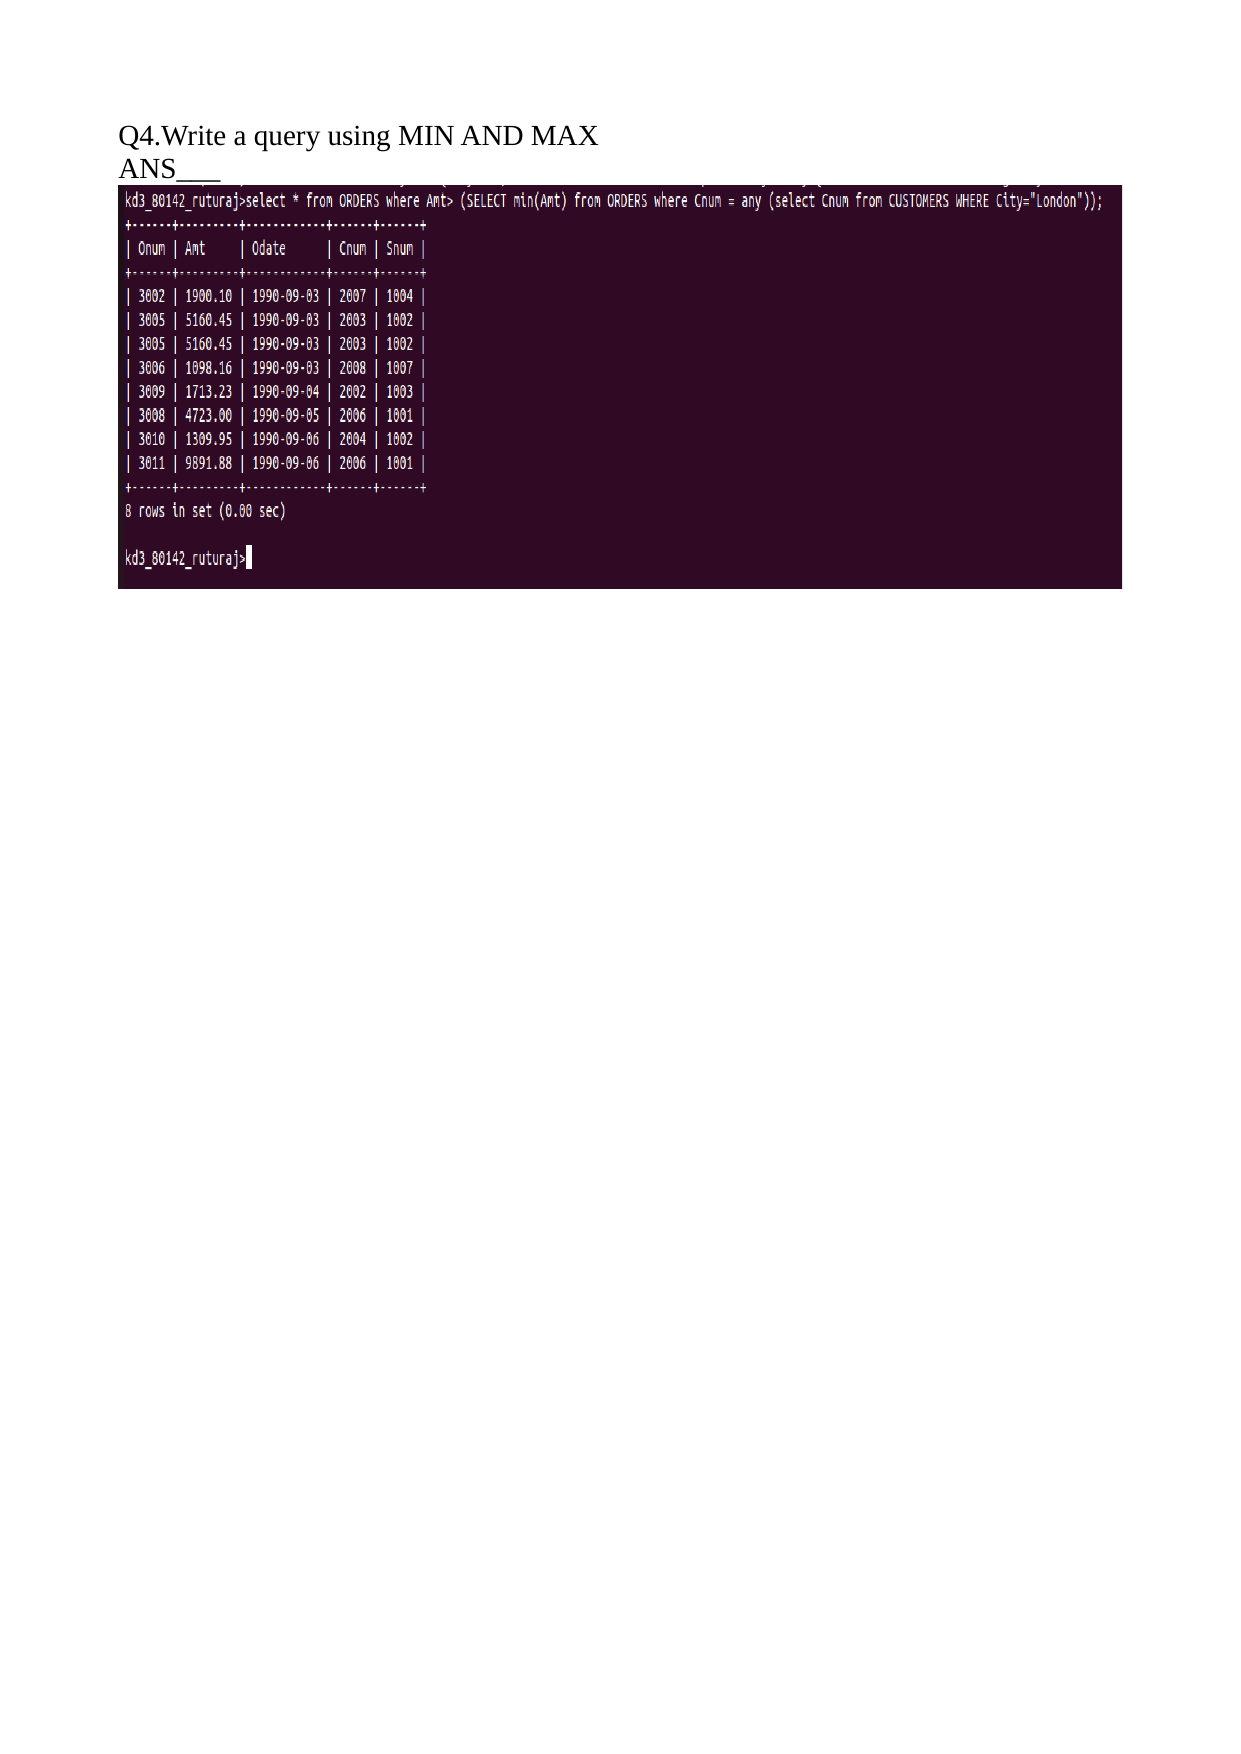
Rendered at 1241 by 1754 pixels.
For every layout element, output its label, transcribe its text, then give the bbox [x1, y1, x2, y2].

text ANS___ [118, 152, 1122, 185]
picture [118, 185, 1123, 589]
text Q4.Write a query using MIN AND MAX [118, 118, 1122, 152]
